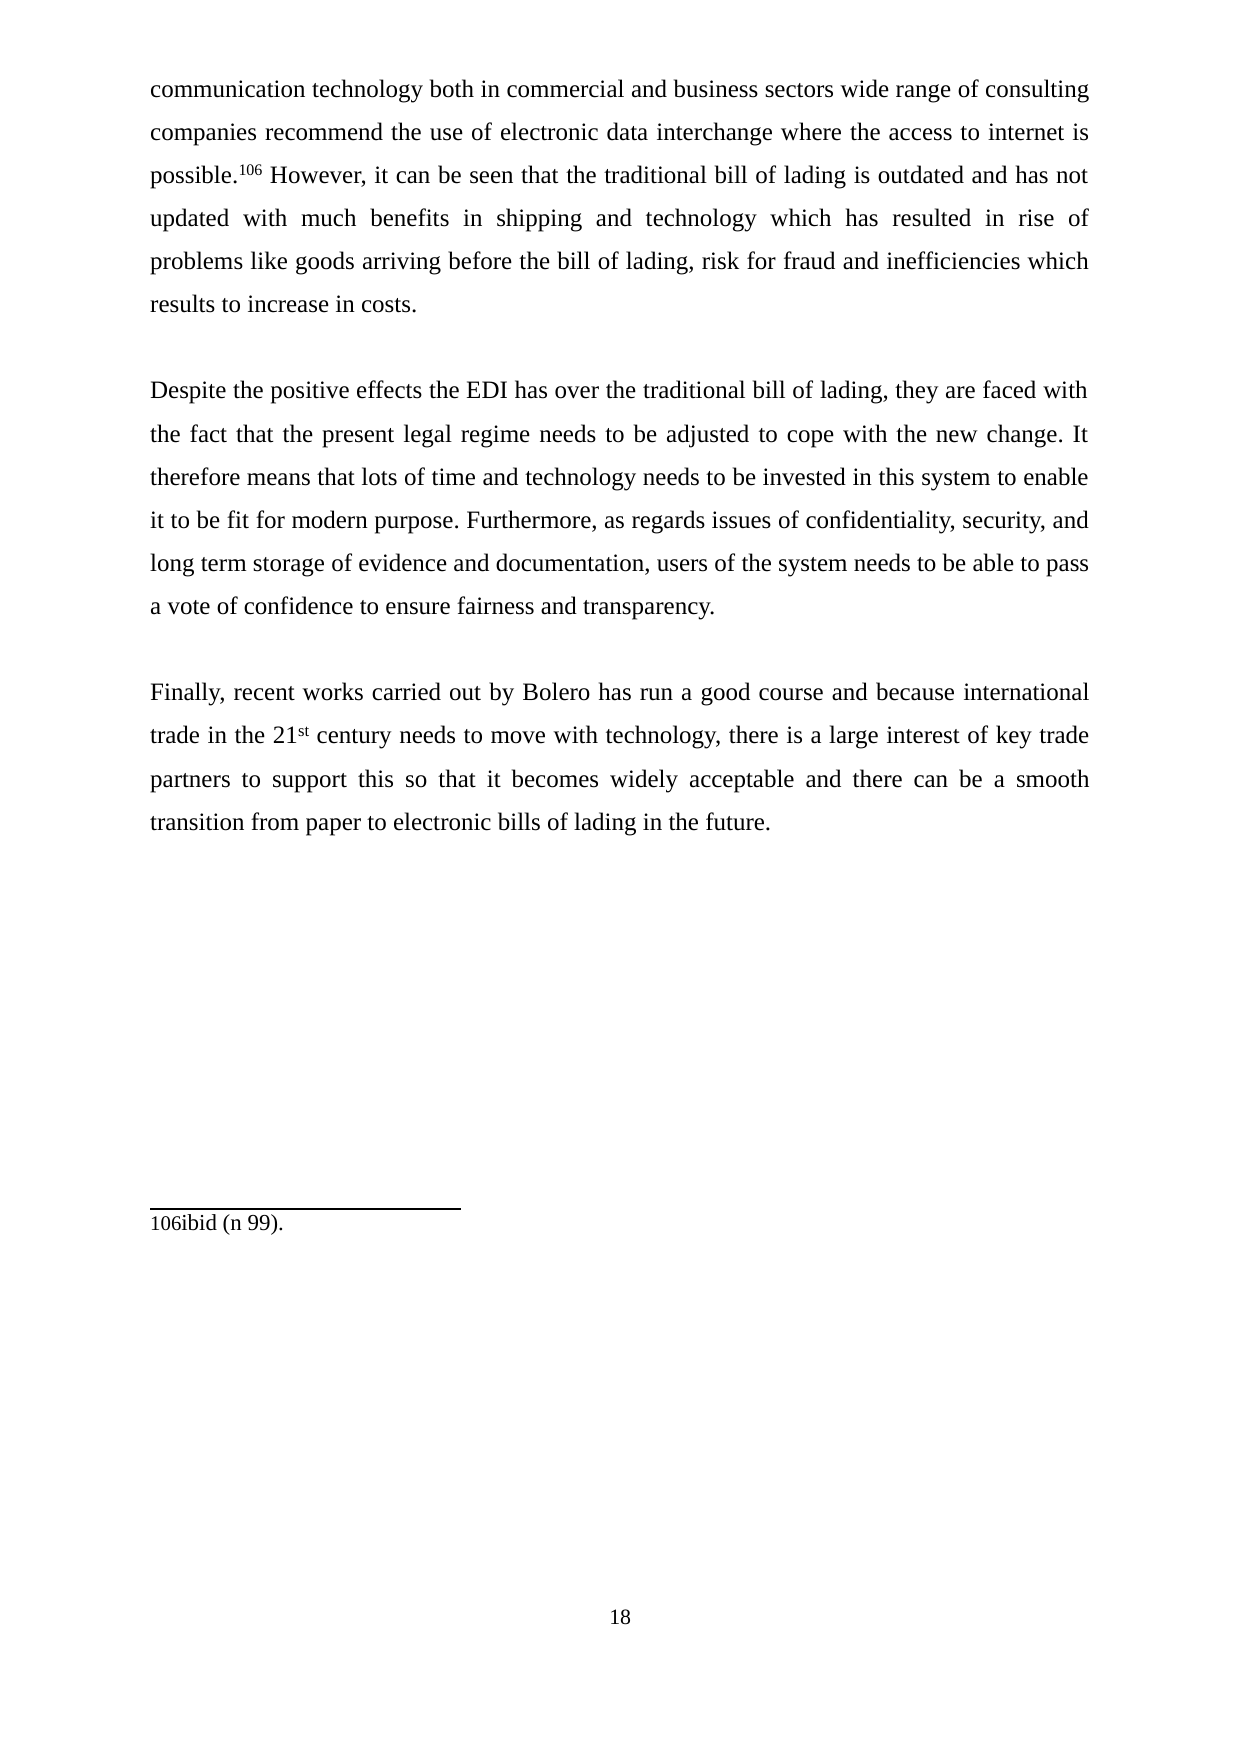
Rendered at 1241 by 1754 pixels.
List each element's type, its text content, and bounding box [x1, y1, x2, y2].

text communication technology both in commercial and business sectors wide range of consulting companies recommend the use of electronic data interchange where the access to internet is possible. However, it can be seen that the traditional bill of lading is outdated and has not updated with much benefits in shipping and technology which has resulted in rise of problems like goods arriving before the bill of lading, risk for fraud and inefficiencies which results to increase in costs. [150, 74, 1090, 318]
text Despite the positive effects the EDI has over the traditional bill of lading, they are faced with the fact that the present legal regime needs to be adjusted to cope with the new change. It therefore means that lots of time and technology needs to be invested in this system to enable it to be fit for modern purpose. Furthermore, as regards issues of confidentiality, security, and long term storage of evidence and documentation, users of the system needs to be able to pass a vote of confidence to ensure fairness and transparency. [150, 376, 1090, 620]
text Finally, recent works carried out by Bolero has run a good course and because international trade in the 21st century needs to move with technology, there is a large interest of key trade partners to support this so that it becomes widely acceptable and there can be a smooth transition from paper to electronic bills of lading in the future. [150, 677, 1090, 836]
text ibid (n 99). [150, 1209, 1090, 1235]
